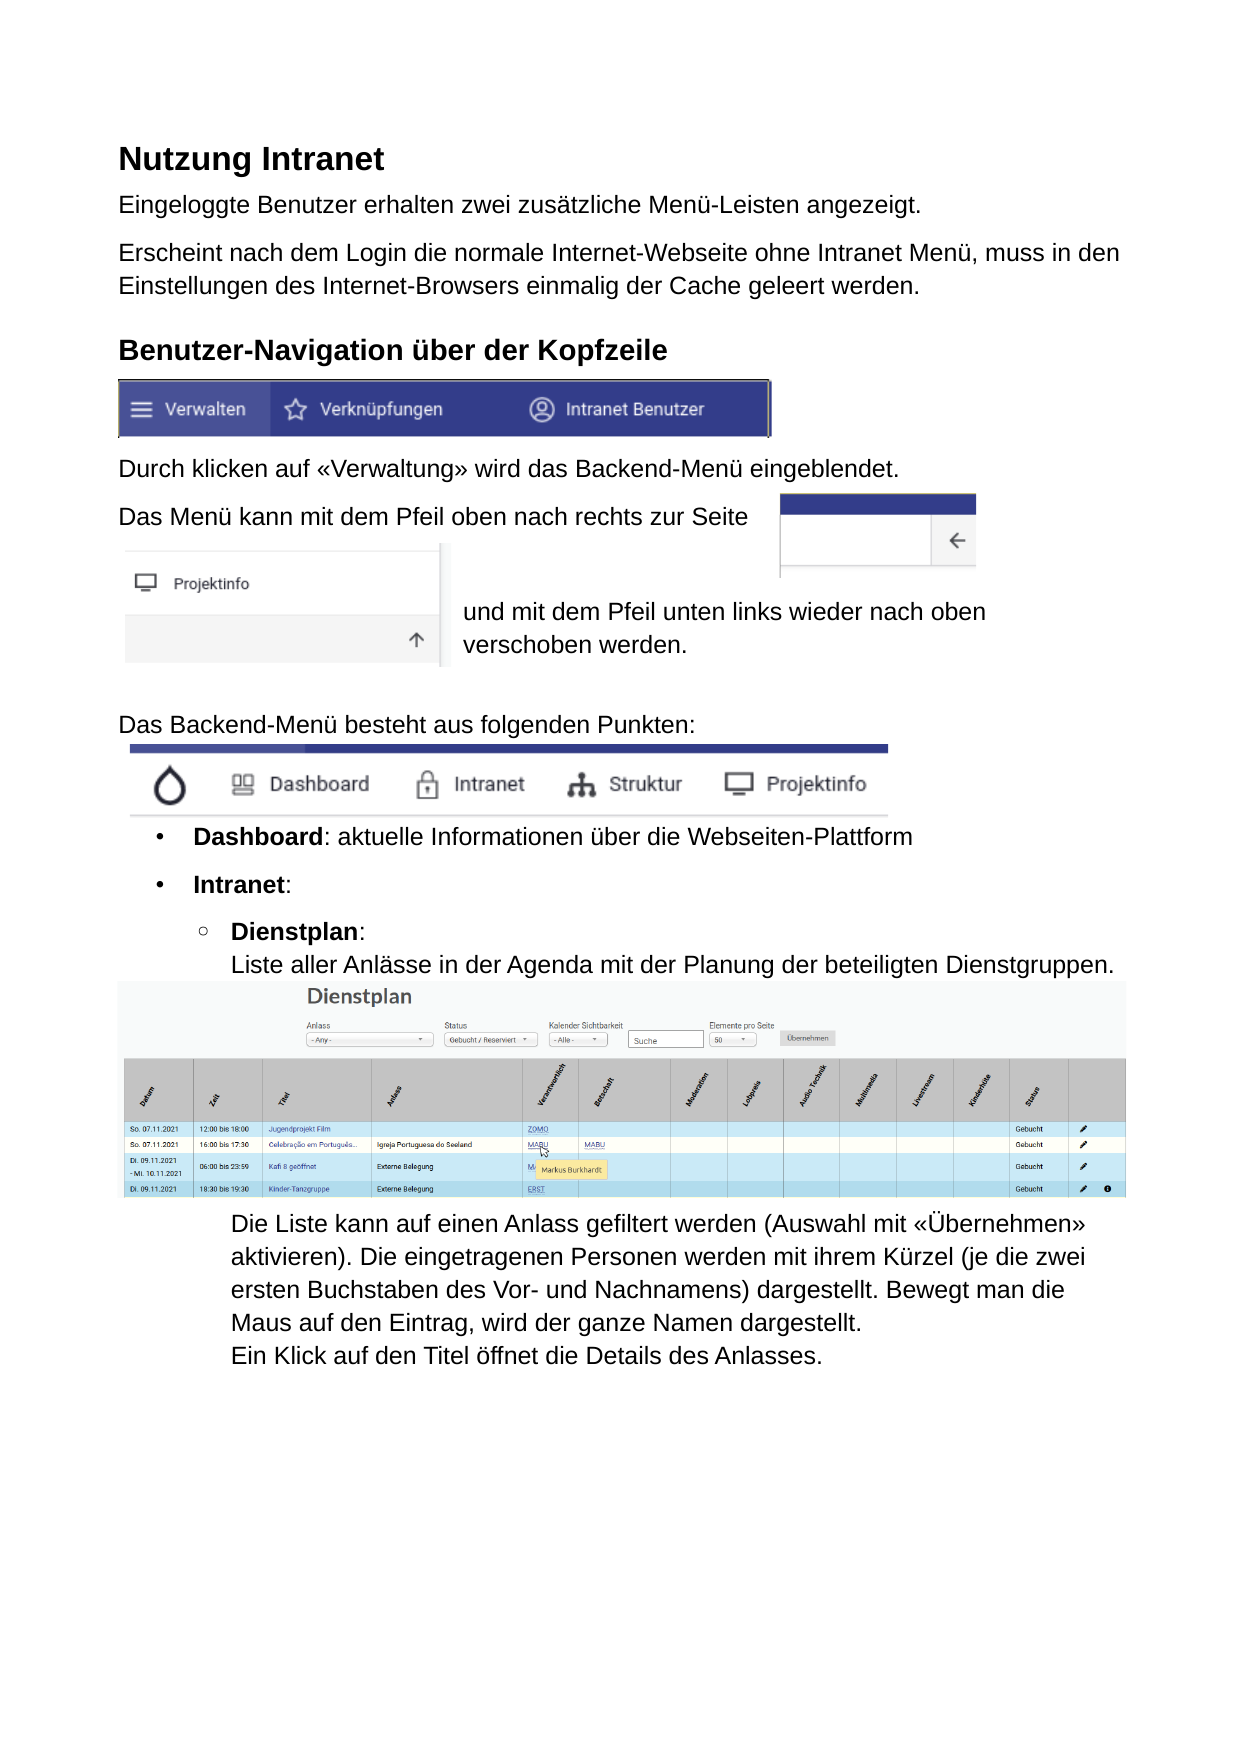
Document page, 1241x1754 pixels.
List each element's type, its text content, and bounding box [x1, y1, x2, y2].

picture [118, 379, 772, 438]
list Die Liste kann auf einen Anlass gefiltert werden (Auswahl mit «Übernehmen» aktivieren). Die eingetragenen Personen werden mit ihrem Kürzel (je die zwei ersten Buchstaben des Vor- und Nachnamens) dargestellt. Bewegt man die Maus auf den Eintrag, wird der ganze Namen dargestellt. Ein Klick auf den Titel öffnet die Details des Anlasses. [193, 1198, 1122, 1370]
text [977, 502, 1122, 530]
text Durch klicken auf «Verwaltung» wird das Backend-Menü eingeblendet. [118, 379, 1122, 483]
list Dienstplan: Liste aller Anlässe in der Agenda mit der Planung der beteiligten Dienstgruppen. [193, 917, 1122, 981]
text Das Menü kann mit dem Pfeil oben nach rechts zur Seite [118, 502, 779, 530]
picture [779, 493, 977, 578]
text und mit dem Pfeil unten links wieder nach oben verschoben werden. [452, 597, 1122, 658]
picture [125, 543, 452, 667]
text Erscheint nach dem Login die normale Internet-Webseite ohne Intranet Menü, muss in den Einstellungen des Internet-Browsers einmalig der Cache geleert werden. [118, 238, 1122, 299]
subtitle Benutzer-Navigation über der Kopfzeile [118, 333, 1122, 367]
list Intranet: [156, 869, 1122, 898]
text Das Backend-Menü besteht aus folgenden Punkten: [118, 677, 1122, 739]
picture [117, 981, 1127, 1198]
text Eingeloggte Benutzer erhalten zwei zusätzliche Menü-Leisten angezeigt. [118, 190, 1122, 219]
picture [129, 744, 889, 818]
list Dashboard: aktuelle Informationen über die Webseiten-Plattform [156, 758, 1122, 851]
subtitle Nutzung Intranet [118, 139, 1122, 178]
